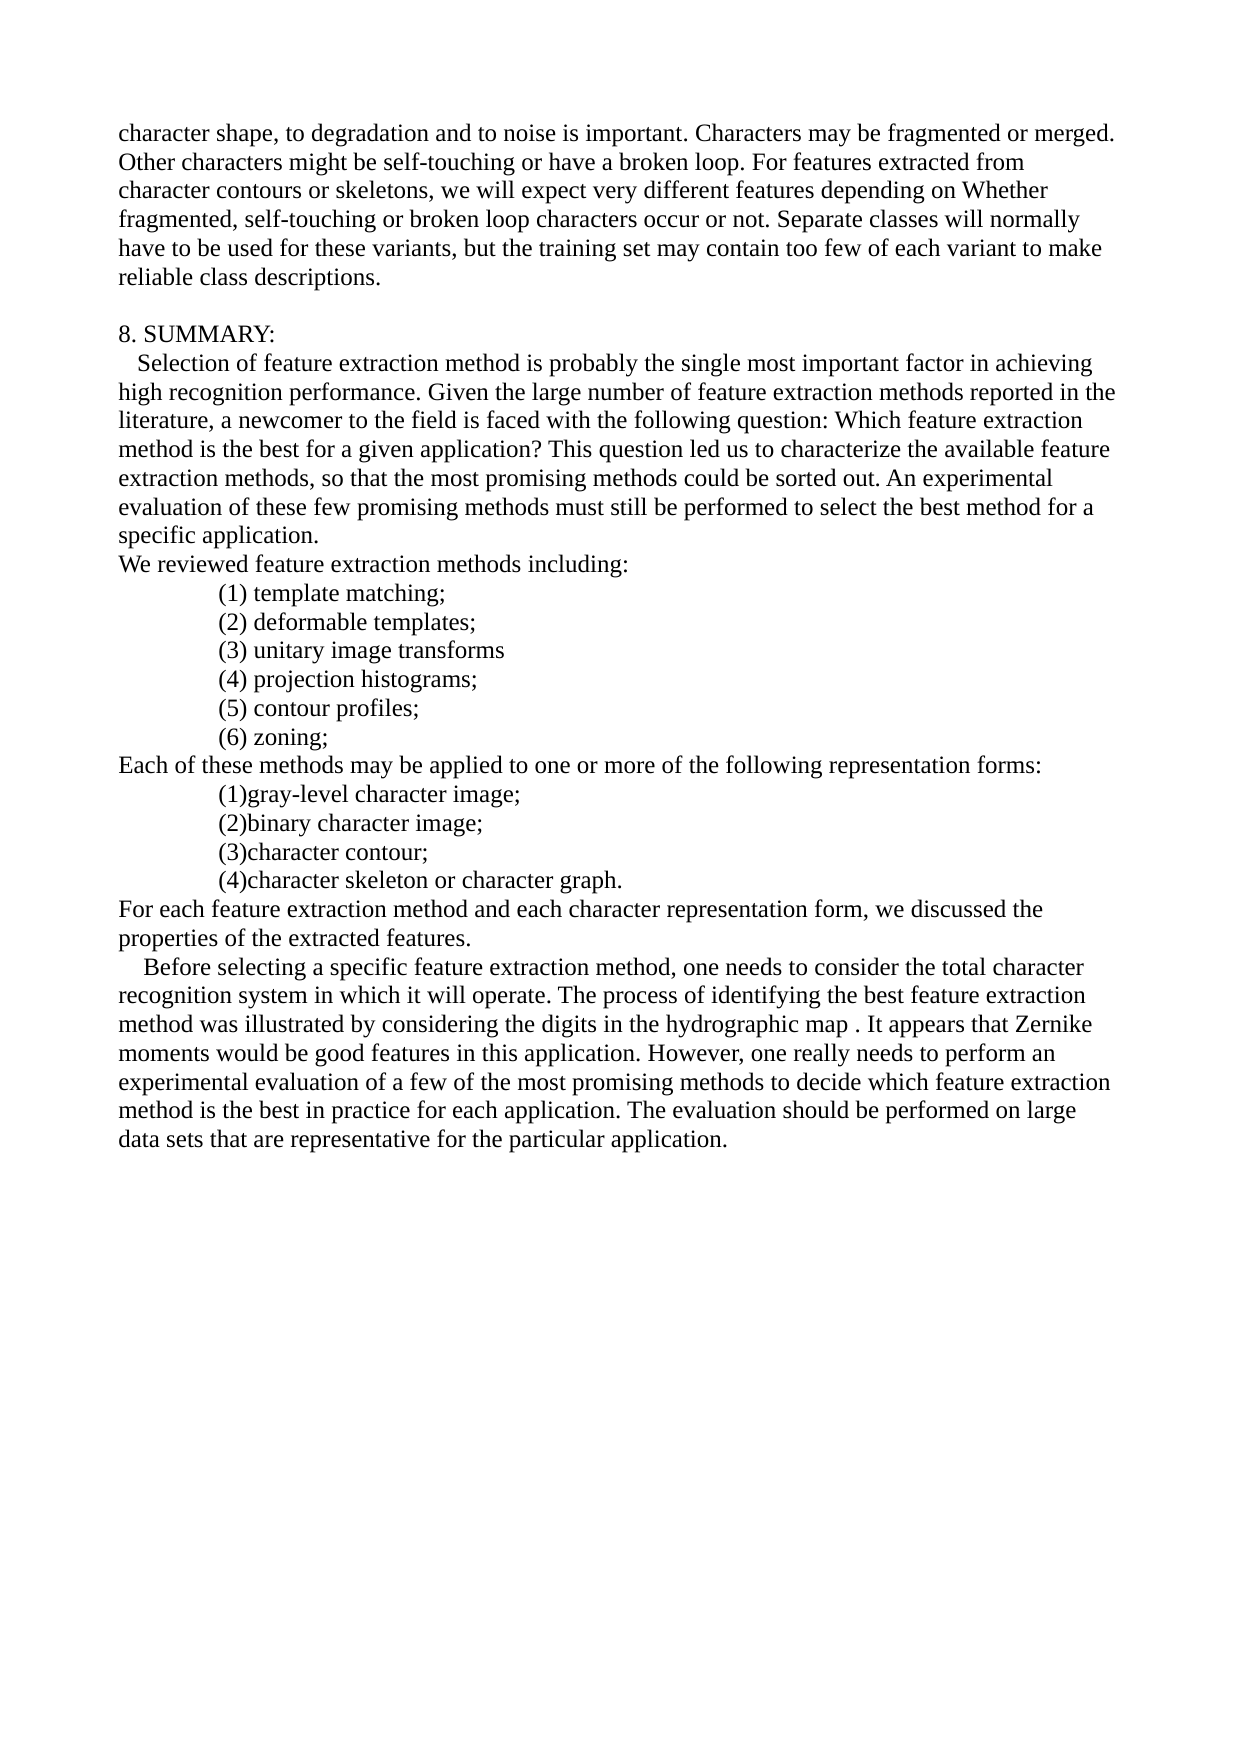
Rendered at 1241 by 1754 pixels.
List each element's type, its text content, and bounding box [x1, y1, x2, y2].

text (2) deformable templates; [118, 607, 1122, 636]
text We reviewed feature extraction methods including: [118, 549, 1122, 578]
text (3)character contour; [118, 837, 1122, 866]
text (6) zoning; [118, 722, 1122, 751]
text (1)gray-level character image; [118, 779, 1122, 808]
text For each feature extraction method and each character representation form, we discussed the properties of the extracted features. [118, 894, 1122, 952]
text Before selecting a specific feature extraction method, one needs to consider the total character recognition system in which it will operate. The process of identifying the best feature extraction method was illustrated by considering the digits in the hydrographic map . It appears that Zernike moments would be good features in this application. However, one really needs to perform an experimental evaluation of a few of the most promising methods to decide which feature extraction method is the best in practice for each application. The evaluation should be performed on large data sets that are representative for the particular application. [118, 952, 1122, 1153]
text character shape, to degradation and to noise is important. Characters may be fragmented or merged. Other characters might be self-touching or have a broken loop. For features extracted from character contours or skeletons, we will expect very different features depending on Whether fragmented, self-touching or broken loop characters occur or not. Separate classes will normally have to be used for these variants, but the training set may contain too few of each variant to make reliable class descriptions. [118, 118, 1122, 291]
text (4) projection histograms; [118, 664, 1122, 693]
text (5) contour profiles; [118, 693, 1122, 722]
text 8. SUMMARY: [118, 319, 1122, 348]
text (3) unitary image transforms [118, 636, 1122, 664]
text Selection of feature extraction method is probably the single most important factor in achieving high recognition performance. Given the large number of feature extraction methods reported in the literature, a newcomer to the field is faced with the following question: Which feature extraction method is the best for a given application? This question led us to characterize the available feature extraction methods, so that the most promising methods could be sorted out. An experimental evaluation of these few promising methods must still be performed to select the best method for a specific application. [118, 348, 1122, 549]
text (2)binary character image; [118, 808, 1122, 837]
text (1) template matching; [118, 578, 1122, 607]
text Each of these methods may be applied to one or more of the following representation forms: [118, 751, 1122, 779]
text (4)character skeleton or character graph. [118, 866, 1122, 894]
